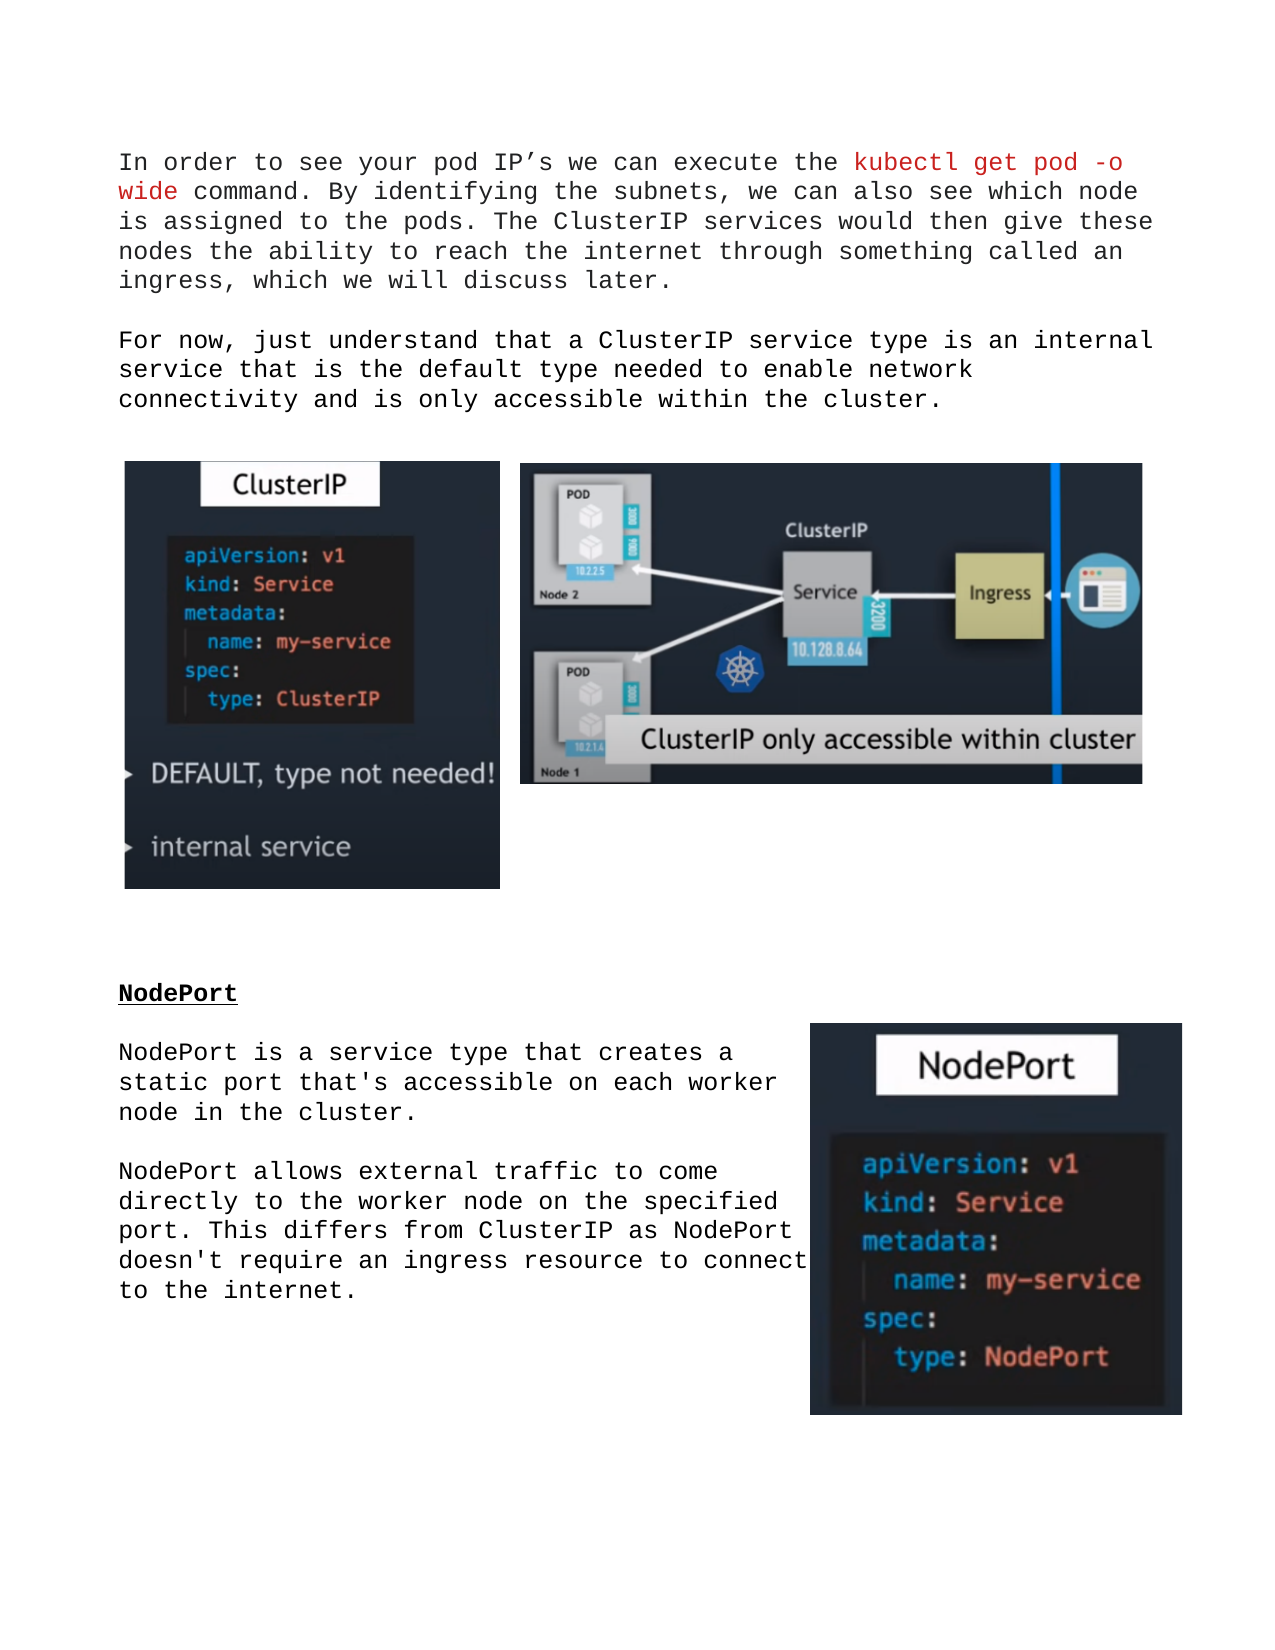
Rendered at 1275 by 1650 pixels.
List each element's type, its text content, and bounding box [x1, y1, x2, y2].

picture [520, 463, 1143, 784]
text For now, just understand that a ClusterIP service type is an internal service that is the default type needed to enable network connectivity and is only accessible within the cluster. [118, 296, 1157, 415]
text NodePort [118, 979, 1157, 1009]
text NodePort allows external traffic to come directly to the worker node on the specified port. This differs from ClusterIP as NodePort doesn't require an ingress resource to connect to the internet. [118, 1157, 810, 1306]
picture [124, 461, 500, 889]
text In order to see your pod IP’s we can execute the kubectl get pod -o wide command. By identifying the subnets, we can also see which node is assigned to the pods. The ClusterIP services would then give these nodes the ability to reach the internet through something called an ingress, which we will discuss later. [118, 148, 1157, 296]
picture [810, 1023, 1183, 1415]
text NodePort is a service type that creates a static port that's accessible on each worker node in the cluster. [118, 1038, 810, 1127]
